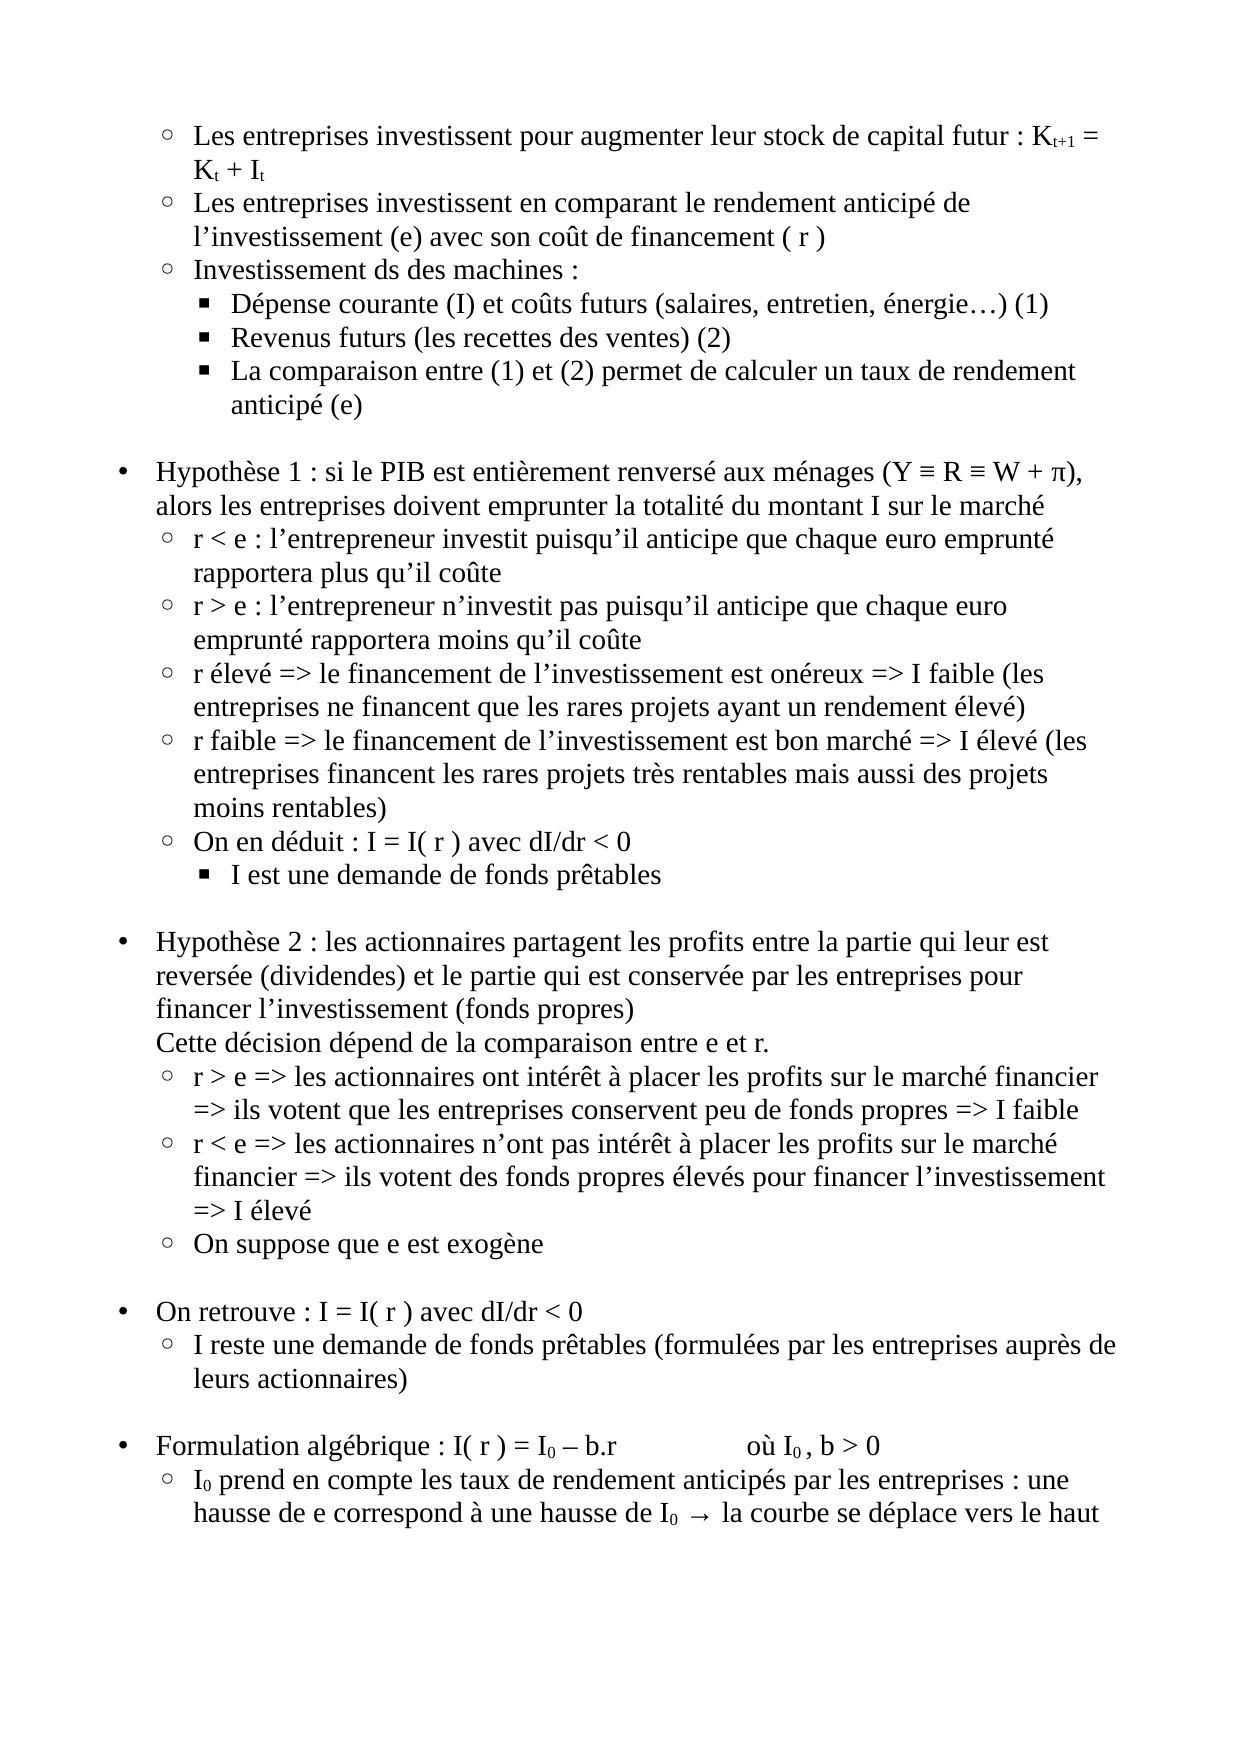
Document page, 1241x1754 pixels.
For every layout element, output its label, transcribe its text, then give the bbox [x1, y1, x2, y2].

list r < e => les actionnaires n’ont pas intérêt à placer les profits sur le marché financier => ils votent des fonds propres élevés pour financer l’investissement => I élevé [156, 1126, 1122, 1227]
list Cette décision dépend de la comparaison entre e et r. [118, 1025, 1122, 1059]
list Les entreprises investissent pour augmenter leur stock de capital futur : Kt+1 = Kt + It [156, 118, 1122, 185]
list I reste une demande de fonds prêtables (formulées par les entreprises auprès de leurs actionnaires) [156, 1327, 1122, 1395]
list Dépense courante (I) et coûts futurs (salaires, entretien, énergie…) (1) [193, 286, 1122, 320]
list Revenus futurs (les recettes des ventes) (2) [193, 320, 1122, 353]
list Formulation algébrique : I( r ) = I0 – b.r où I0 , b > 0 [118, 1428, 1122, 1462]
list I est une demande de fonds prêtables [193, 857, 1122, 891]
list r < e : l’entrepreneur investit puisqu’il anticipe que chaque euro emprunté rapportera plus qu’il coûte [156, 521, 1122, 588]
list r > e : l’entrepreneur n’investit pas puisqu’il anticipe que chaque euro emprunté rapportera moins qu’il coûte [156, 588, 1122, 656]
list r élevé => le financement de l’investissement est onéreux => I faible (les entreprises ne financent que les rares projets ayant un rendement élevé) [156, 656, 1122, 723]
list On suppose que e est exogène [156, 1227, 1122, 1260]
list I0 prend en compte les taux de rendement anticipés par les entreprises : une hausse de e correspond à une hausse de I0 → la courbe se déplace vers le haut [156, 1462, 1122, 1529]
list r faible => le financement de l’investissement est bon marché => I élevé (les entreprises financent les rares projets très rentables mais aussi des projets moins rentables) [156, 723, 1122, 824]
list Hypothèse 2 : les actionnaires partagent les profits entre la partie qui leur est reversée (dividendes) et le partie qui est conservée par les entreprises pour financer l’investissement (fonds propres) [118, 924, 1122, 1025]
list La comparaison entre (1) et (2) permet de calculer un taux de rendement anticipé (e) [193, 353, 1122, 421]
list Investissement ds des machines : [156, 252, 1122, 286]
list Hypothèse 1 : si le PIB est entièrement renversé aux ménages (Y ≡ R ≡ W + π), alors les entreprises doivent emprunter la totalité du montant I sur le marché [118, 454, 1122, 521]
list On retrouve : I = I( r ) avec dI/dr < 0 [118, 1294, 1122, 1327]
list r > e => les actionnaires ont intérêt à placer les profits sur le marché financier => ils votent que les entreprises conservent peu de fonds propres => I faible [156, 1059, 1122, 1126]
list Les entreprises investissent en comparant le rendement anticipé de l’investissement (e) avec son coût de financement ( r ) [156, 185, 1122, 252]
list On en déduit : I = I( r ) avec dI/dr < 0 [156, 824, 1122, 857]
